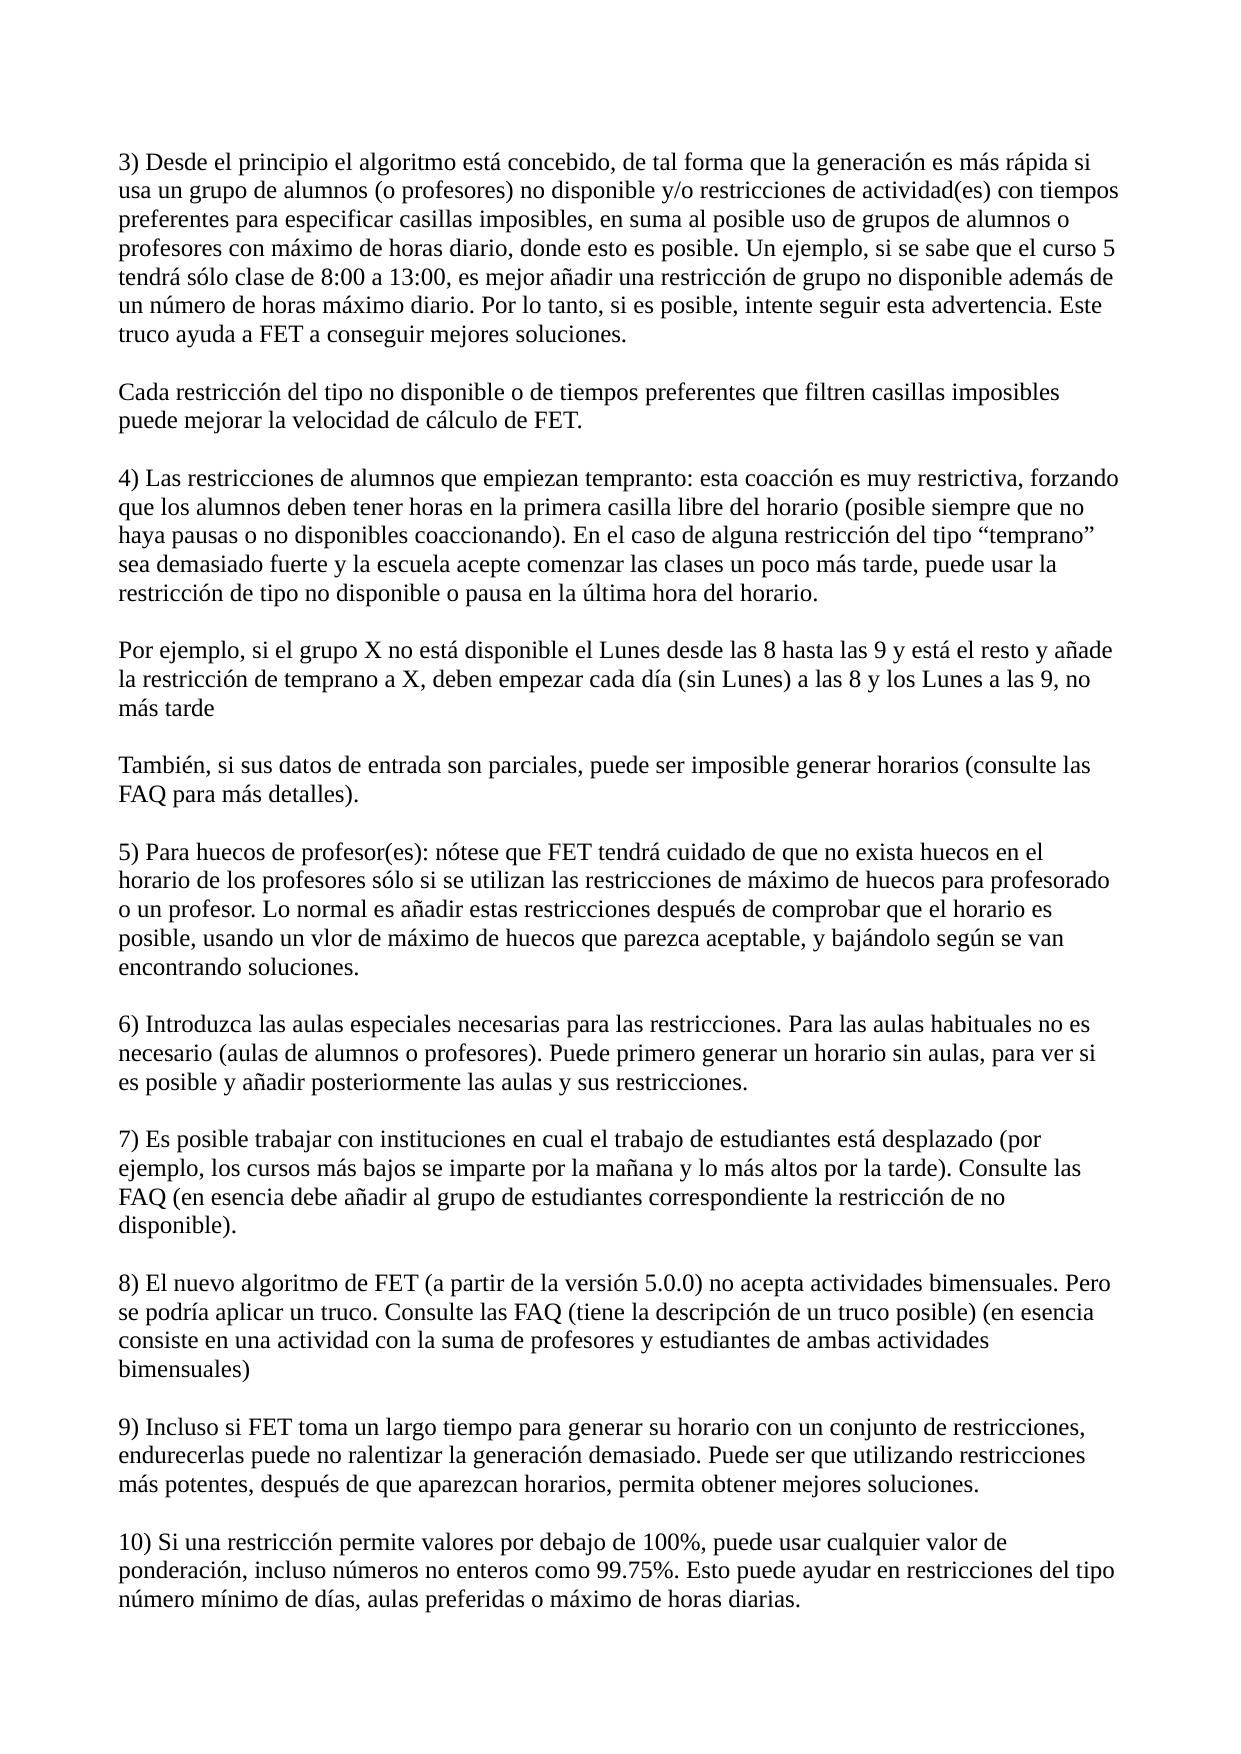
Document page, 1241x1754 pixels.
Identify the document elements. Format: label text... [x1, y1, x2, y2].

text Cada restricción del tipo no disponible o de tiempos preferentes que filtren casillas imposibles puede mejorar la velocidad de cálculo de FET. [118, 377, 1122, 434]
text 3) Desde el principio el algoritmo está concebido, de tal forma que la generación es más rápida si usa un grupo de alumnos (o profesores) no disponible y/o restricciones de actividad(es) con tiempos preferentes para especificar casillas imposibles, en suma al posible uso de grupos de alumnos o profesores con máximo de horas diario, donde esto es posible. Un ejemplo, si se sabe que el curso 5 tendrá sólo clase de 8:00 a 13:00, es mejor añadir una restricción de grupo no disponible además de un número de horas máximo diario. Por lo tanto, si es posible, intente seguir esta advertencia. Este truco ayuda a FET a conseguir mejores soluciones. [118, 147, 1122, 348]
text 9) Incluso si FET toma un largo tiempo para generar su horario con un conjunto de restricciones, endurecerlas puede no ralentizar la generación demasiado. Puede ser que utilizando restricciones más potentes, después de que aparezcan horarios, permita obtener mejores soluciones. [118, 1412, 1122, 1498]
text 5) Para huecos de profesor(es): nótese que FET tendrá cuidado de que no exista huecos en el horario de los profesores sólo si se utilizan las restricciones de máximo de huecos para profesorado o un profesor. Lo normal es añadir estas restricciones después de comprobar que el horario es posible, usando un vlor de máximo de huecos que parezca aceptable, y bajándolo según se van encontrando soluciones. [118, 837, 1122, 981]
text 4) Las restricciones de alumnos que empiezan tempranto: esta coacción es muy restrictiva, forzando que los alumnos deben tener horas en la primera casilla libre del horario (posible siempre que no haya pausas o no disponibles coaccionando). En el caso de alguna restricción del tipo “temprano” sea demasiado fuerte y la escuela acepte comenzar las clases un poco más tarde, puede usar la restricción de tipo no disponible o pausa en la última hora del horario. [118, 463, 1122, 607]
text 7) Es posible trabajar con instituciones en cual el trabajo de estudiantes está desplazado (por ejemplo, los cursos más bajos se imparte por la mañana y lo más altos por la tarde). Consulte las FAQ (en esencia debe añadir al grupo de estudiantes correspondiente la restricción de no disponible). [118, 1124, 1122, 1239]
text 8) El nuevo algoritmo de FET (a partir de la versión 5.0.0) no acepta actividades bimensuales. Pero se podría aplicar un truco. Consulte las FAQ (tiene la descripción de un truco posible) (en esencia consiste en una actividad con la suma de profesores y estudiantes de ambas actividades bimensuales) [118, 1268, 1122, 1383]
text También, si sus datos de entrada son parciales, puede ser imposible generar horarios (consulte las FAQ para más detalles). [118, 751, 1122, 808]
text Por ejemplo, si el grupo X no está disponible el Lunes desde las 8 hasta las 9 y está el resto y añade la restricción de temprano a X, deben empezar cada día (sin Lunes) a las 8 y los Lunes a las 9, no más tarde [118, 636, 1122, 722]
text 10) Si una restricción permite valores por debajo de 100%, puede usar cualquier valor de ponderación, incluso números no enteros como 99.75%. Esto puede ayudar en restricciones del tipo número mínimo de días, aulas preferidas o máximo de horas diarias. [118, 1527, 1122, 1613]
text 6) Introduzca las aulas especiales necesarias para las restricciones. Para las aulas habituales no es necesario (aulas de alumnos o profesores). Puede primero generar un horario sin aulas, para ver si es posible y añadir posteriormente las aulas y sus restricciones. [118, 1009, 1122, 1096]
